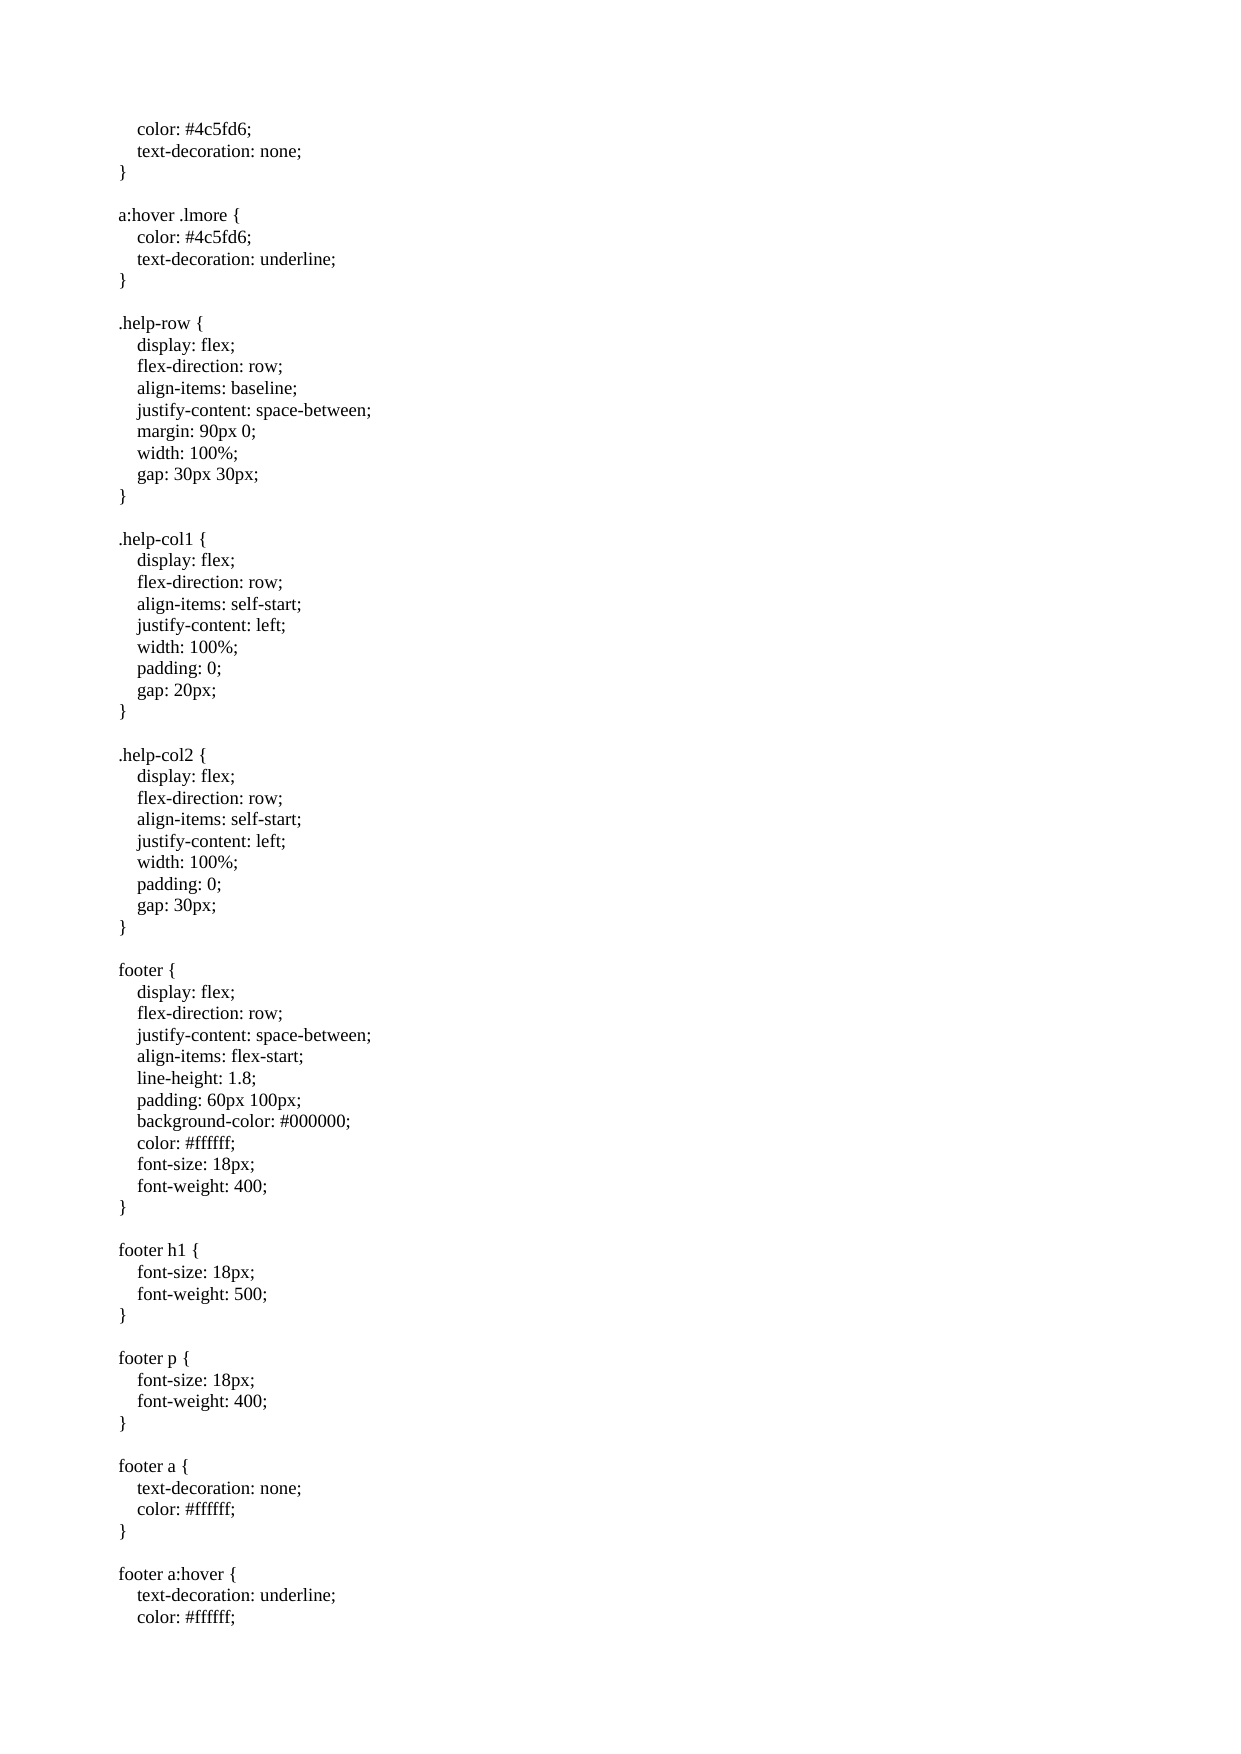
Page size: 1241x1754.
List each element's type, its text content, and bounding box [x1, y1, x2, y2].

text background-color: #000000; [118, 1110, 1122, 1132]
text } [118, 161, 1122, 183]
text font-size: 18px; [118, 1369, 1122, 1390]
text align-items: self-start; [118, 592, 1122, 614]
text justify-content: left; [118, 614, 1122, 636]
text color: #ffffff; [118, 1606, 1122, 1627]
text align-items: flex-start; [118, 1045, 1122, 1067]
text justify-content: space-between; [118, 1024, 1122, 1045]
text padding: 60px 100px; [118, 1088, 1122, 1110]
text display: flex; [118, 334, 1122, 355]
text } [118, 485, 1122, 506]
text footer p { [118, 1347, 1122, 1369]
text font-weight: 400; [118, 1175, 1122, 1196]
text } [118, 1304, 1122, 1326]
text font-weight: 500; [118, 1282, 1122, 1304]
text line-height: 1.8; [118, 1067, 1122, 1088]
text color: #4c5fd6; [118, 226, 1122, 247]
text text-decoration: underline; [118, 1584, 1122, 1606]
text flex-direction: row; [118, 1002, 1122, 1024]
text width: 100%; [118, 442, 1122, 463]
text } [118, 1520, 1122, 1541]
text color: #ffffff; [118, 1498, 1122, 1520]
text width: 100%; [118, 636, 1122, 657]
text flex-direction: row; [118, 355, 1122, 377]
text width: 100%; [118, 851, 1122, 873]
text } [118, 1196, 1122, 1218]
text gap: 20px; [118, 679, 1122, 700]
text justify-content: space-between; [118, 398, 1122, 420]
text display: flex; [118, 549, 1122, 571]
text justify-content: left; [118, 830, 1122, 851]
text } [118, 700, 1122, 722]
text font-size: 18px; [118, 1261, 1122, 1282]
text a:hover .lmore { [118, 204, 1122, 226]
text padding: 0; [118, 873, 1122, 894]
text align-items: self-start; [118, 808, 1122, 830]
text display: flex; [118, 765, 1122, 787]
text flex-direction: row; [118, 787, 1122, 808]
text .help-col1 { [118, 528, 1122, 549]
text footer h1 { [118, 1239, 1122, 1261]
text font-size: 18px; [118, 1153, 1122, 1175]
text text-decoration: none; [118, 140, 1122, 161]
text text-decoration: none; [118, 1477, 1122, 1498]
text } [118, 916, 1122, 937]
text color: #ffffff; [118, 1132, 1122, 1153]
text gap: 30px; [118, 894, 1122, 916]
text } [118, 1412, 1122, 1433]
text font-weight: 400; [118, 1390, 1122, 1412]
text margin: 90px 0; [118, 420, 1122, 442]
text } [118, 269, 1122, 291]
text display: flex; [118, 981, 1122, 1002]
text .help-col2 { [118, 743, 1122, 765]
text flex-direction: row; [118, 571, 1122, 592]
text .help-row { [118, 312, 1122, 334]
text text-decoration: underline; [118, 247, 1122, 269]
text gap: 30px 30px; [118, 463, 1122, 485]
text footer a:hover { [118, 1563, 1122, 1584]
text footer { [118, 959, 1122, 981]
text align-items: baseline; [118, 377, 1122, 398]
text footer a { [118, 1455, 1122, 1477]
text padding: 0; [118, 657, 1122, 679]
text color: #4c5fd6; [118, 118, 1122, 140]
